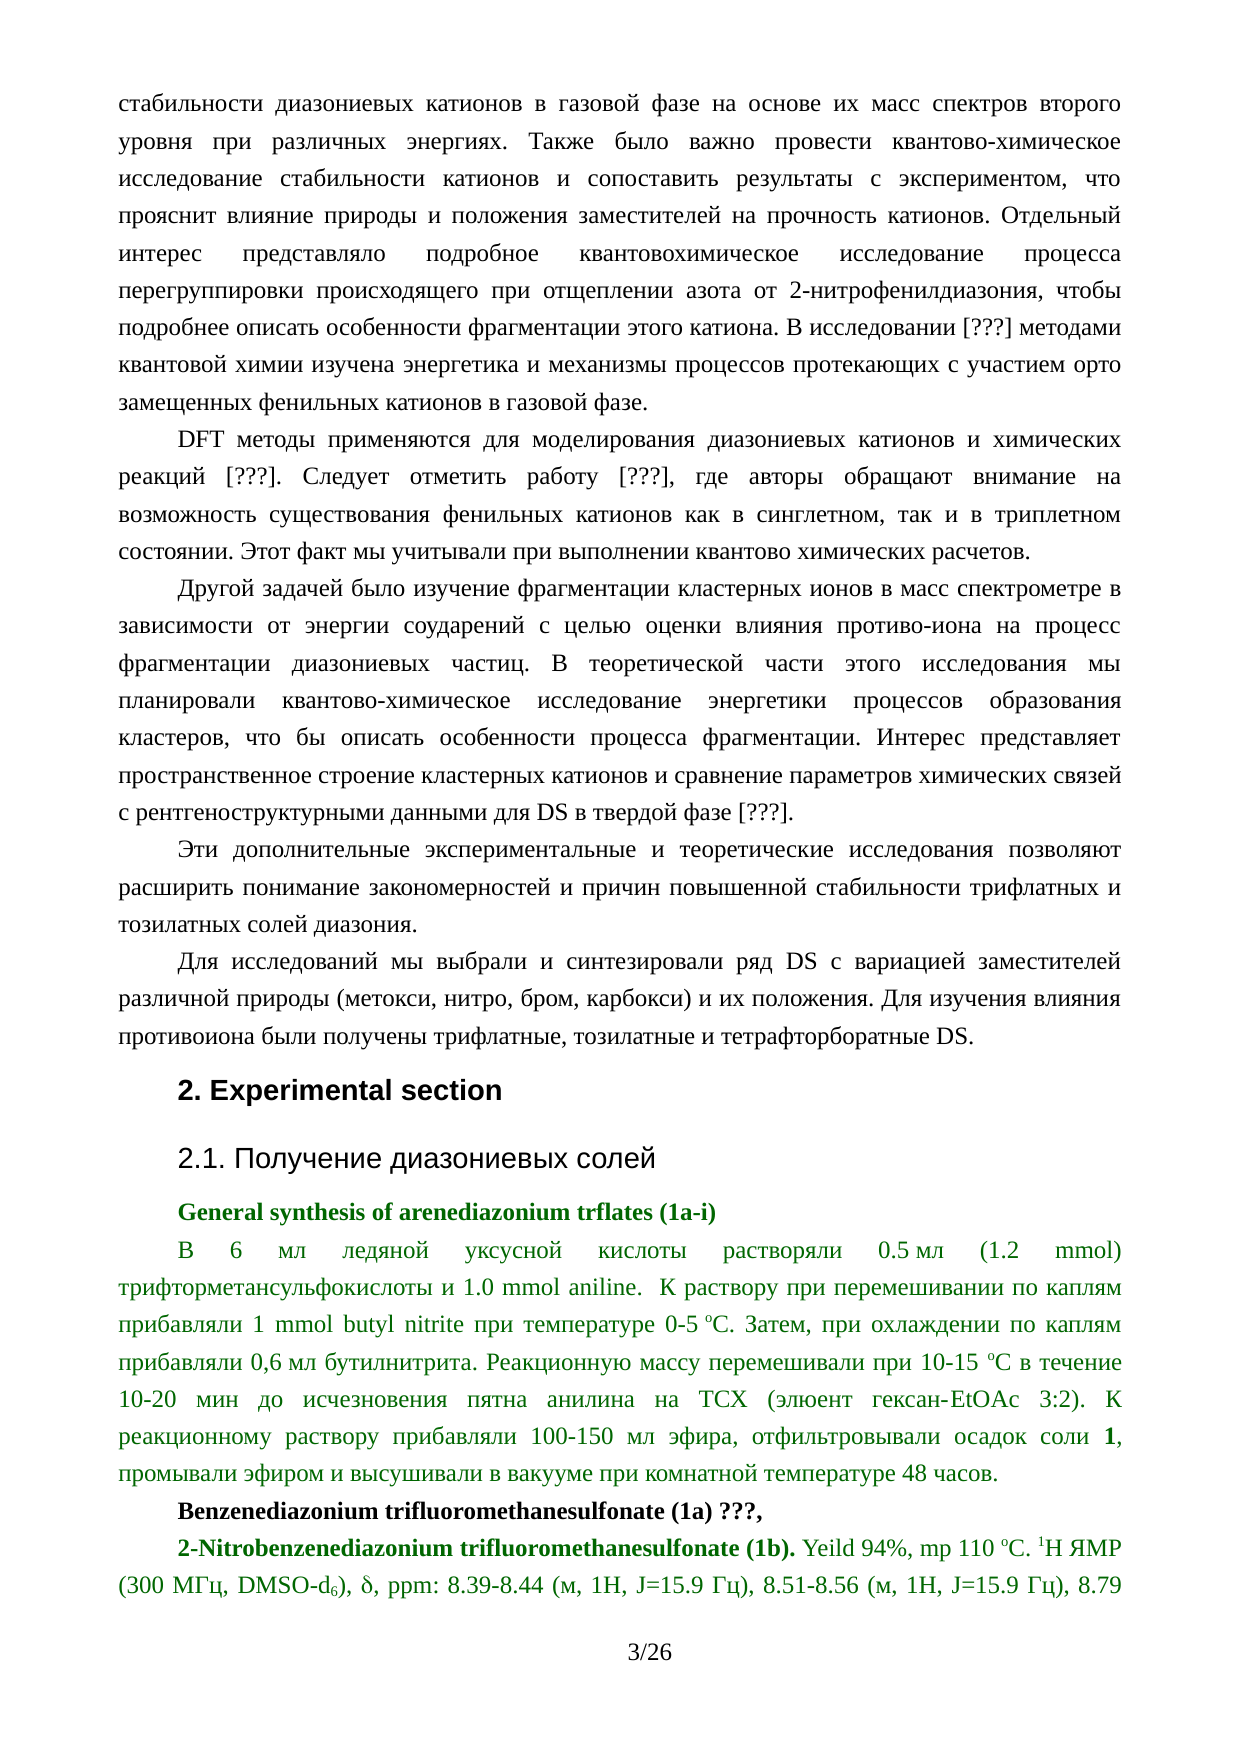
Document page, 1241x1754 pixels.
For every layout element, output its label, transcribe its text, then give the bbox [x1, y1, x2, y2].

text 2-Nitrobenzenediazonium trifluoromethanesulfonate (1b). Yeild 94%, mp 110 oC. 1H ЯМР (300 МГц, DMSO-d6), , ppm: 8.39-8.44 (м, 1Н, J=15.9 Гц), 8.51-8.56 (м, 1Н, J=15.9 Гц), 8.79 [118, 1533, 1122, 1599]
subtitle 2. Experimental section [118, 1073, 1122, 1106]
list стабильности диазониевых катионов в газовой фазе на основе их масс спектров второго уровня при различных энергиях. Также было важно провести квантово-химическое исследование стабильности катионов и сопоставить результаты с экспериментом, что прояснит влияние природы и положения заместителей на прочность катионов. Отдельный интерес представляло подробное квантовохимическое исследование процесса перегруппировки происходящего при отщеплении азота от 2-нитрофенилдиазония, чтобы подробнее описать особенности фрагментации этого катиона. В исследовании [???] методами квантовой химии изучена энергетика и механизмы процессов протекающих с участием орто замещенных фенильных катионов в газовой фазе. [118, 88, 1122, 416]
text Benzenediazonium trifluoromethanesulfonate (1a) ???, [118, 1496, 1122, 1524]
list Для исследований мы выбрали и синтезировали ряд DS с вариацией заместителей различной природы (метокси, нитро, бром, карбокси) и их положения. Для изучения влияния противоиона были получены трифлатные, тозилатные и тетрафторборатные DS. [118, 946, 1122, 1049]
list Другой задачей было изучение фрагментации кластерных ионов в масс спектрометре в зависимости от энергии соударений с целью оценки влияния противо-иона на процесс фрагментации диазониевых частиц. В теоретической части этого исследования мы планировали квантово-химическое исследование энергетики процессов образования кластеров, что бы описать особенности процесса фрагментации. Интерес представляет пространственное строение кластерных катионов и сравнение параметров химических связей с рентгеноструктурными данными для DS в твердой фазе [???]. [118, 573, 1122, 826]
text General synthesis of arenediazonium trflates (1a-i) [118, 1197, 1122, 1226]
list Эти дополнительные экспериментальные и теоретические исследования позволяют расширить понимание закономерностей и причин повышенной стабильности трифлатных и тозилатных солей диазония. [118, 834, 1122, 938]
list DFT методы применяются для моделирования диазониевых катионов и химических реакций [???]. Следует отметить работу [???], где авторы обращают внимание на возможность существования фенильных катионов как в синглетном, так и в триплетном состоянии. Этот факт мы учитывали при выполнении квантово химических расчетов. [118, 424, 1122, 565]
text В 6 мл ледяной уксусной кислоты растворяли 0.5 мл (1.2 mmol) трифторметансульфокислоты и 1.0 mmol aniline. К раствору при перемешивании по каплям прибавляли 1 mmol butyl nitrite при температуре 0-5 оС. Затем, при охлаждении по каплям прибавляли 0,6 мл бутилнитрита. Реакционную массу перемешивали при 10-15 оС в течение 10-20 мин до исчезновения пятна анилина на ТСХ (элюент гексан-EtOAc 3:2). К реакционному раствору прибавляли 100-150 мл эфира, отфильтровывали осадок соли 1, промывали эфиром и высушивали в вакууме при комнатной температуре 48 часов. [118, 1235, 1122, 1487]
subtitle 2.1. Получение диазониевых солей [177, 1141, 1122, 1175]
